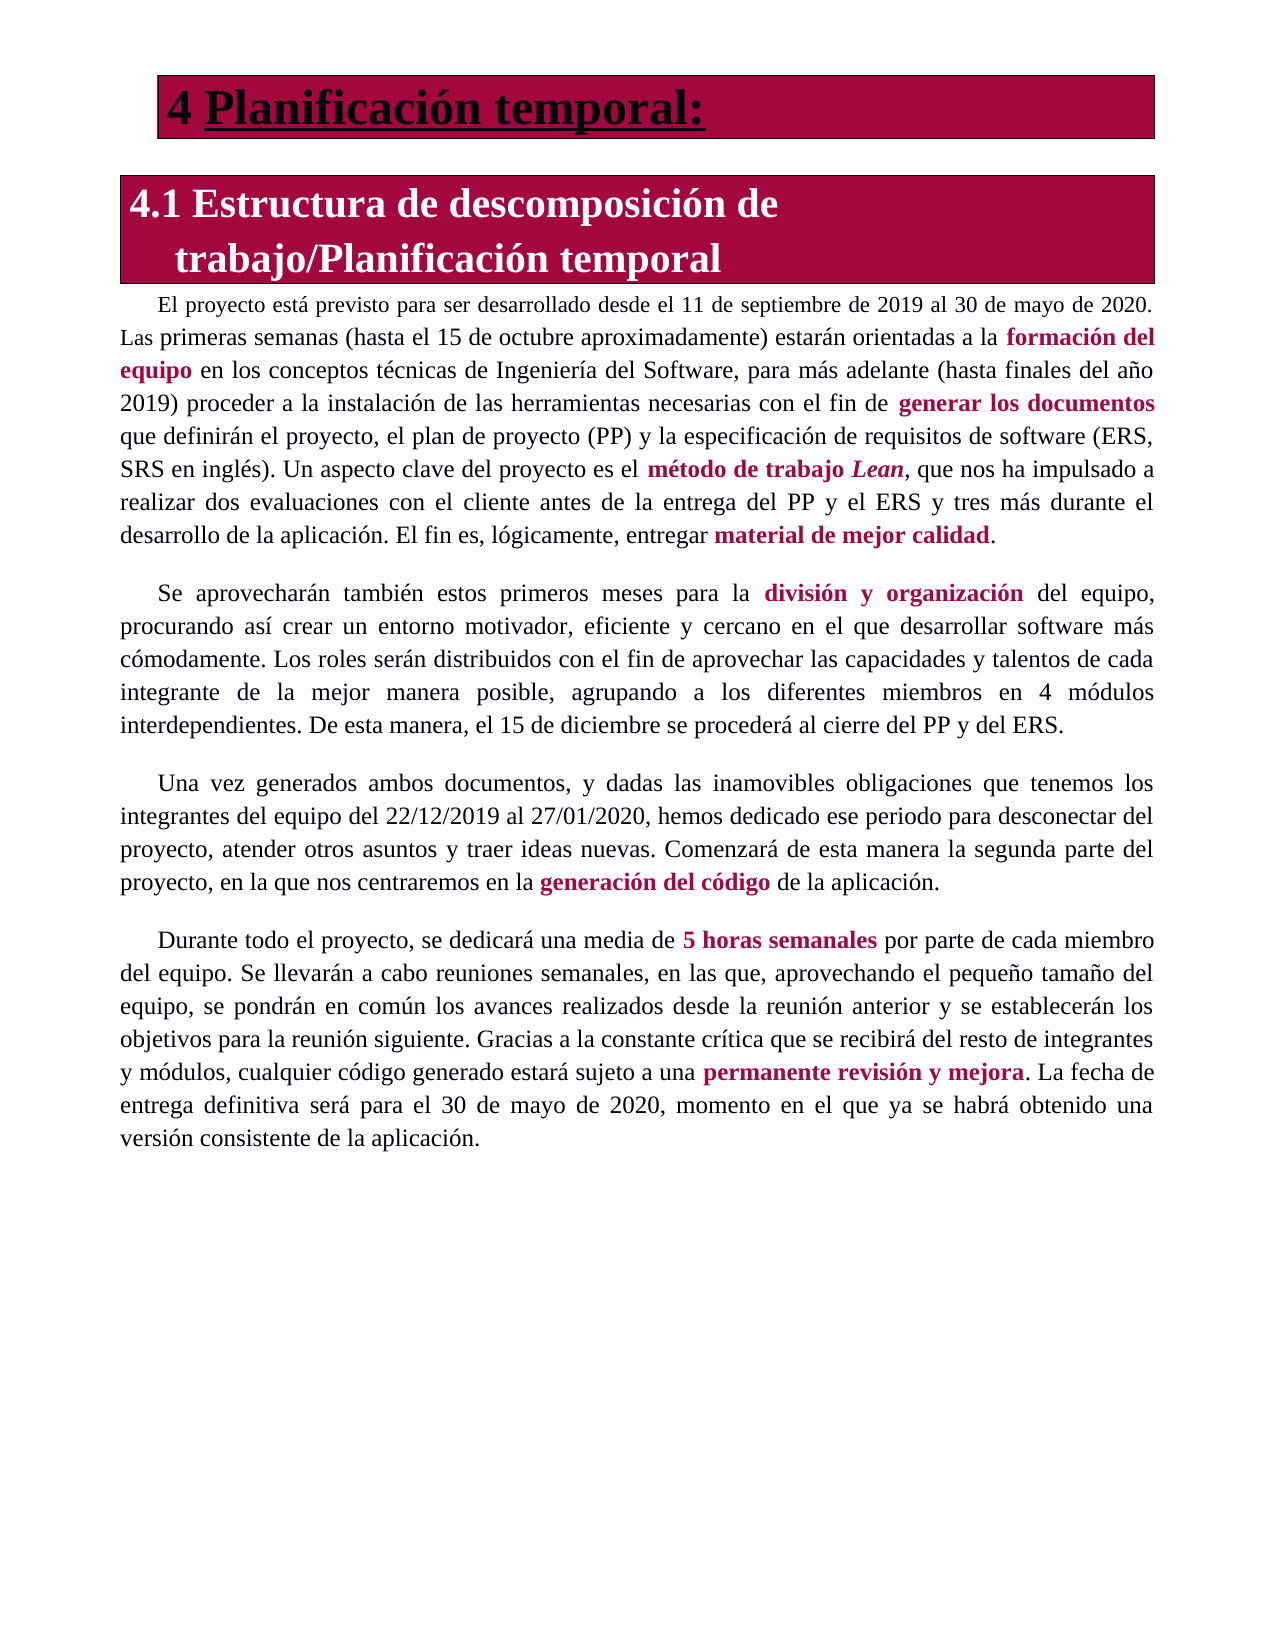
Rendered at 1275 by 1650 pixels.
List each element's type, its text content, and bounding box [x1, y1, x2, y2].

subtitle Durante todo el proyecto, se dedicará una media de 5 horas semanales por parte de cada miembro del equipo. Se llevarán a cabo reuniones semanales, en las que, aprovechando el pequeño tamaño del equipo, se pondrán en común los avances realizados desde la reunión anterior y se establecerán los objetivos para la reunión siguiente. Gracias a la constante crítica que se recibirá del resto de integrantes y módulos, cualquier código generado estará sujeto a una permanente revisión y mejora. La fecha de entrega definitiva será para el 30 de mayo de 2020, momento en el que ya se habrá obtenido una versión consistente de la aplicación. [120, 925, 1155, 1152]
subtitle Una vez generados ambos documentos, y dadas las inamovibles obligaciones que tenemos los integrantes del equipo del 22/12/2019 al 27/01/2020, hemos dedicado ese periodo para desconectar del proyecto, atender otros asuntos y traer ideas nuevas. Comenzará de esta manera la segunda parte del proyecto, en la que nos centraremos en la generación del código de la aplicación. [120, 768, 1155, 896]
subtitle Planificación temporal: [159, 76, 1154, 138]
subtitle El proyecto está previsto para ser desarrollado desde el 11 de septiembre de 2019 al 30 de mayo de 2020. Las primeras semanas (hasta el 15 de octubre aproximadamente) estarán orientadas a la formación del equipo en los conceptos técnicas de Ingeniería del Software, para más adelante (hasta finales del año 2019) proceder a la instalación de las herramientas necesarias con el fin de generar los documentos que definirán el proyecto, el plan de proyecto (PP) y la especificación de requisitos de software (ERS, SRS en inglés). Un aspecto clave del proyecto es el método de trabajo Lean, que nos ha impulsado a realizar dos evaluaciones con el cliente antes de la entrega del PP y el ERS y tres más durante el desarrollo de la aplicación. El fin es, lógicamente, entregar material de mejor calidad. [120, 291, 1155, 549]
subtitle Se aprovecharán también estos primeros meses para la división y organización del equipo, procurando así crear un entorno motivador, eficiente y cercano en el que desarrollar software más cómodamente. Los roles serán distribuidos con el fin de aprovechar las capacidades y talentos de cada integrante de la mejor manera posible, agrupando a los diferentes miembros en 4 módulos interdependientes. De esta manera, el 15 de diciembre se procederá al cierre del PP y del ERS. [120, 578, 1155, 739]
subtitle 4.1 Estructura de descomposición de trabajo/Planificación temporal [121, 176, 1154, 283]
